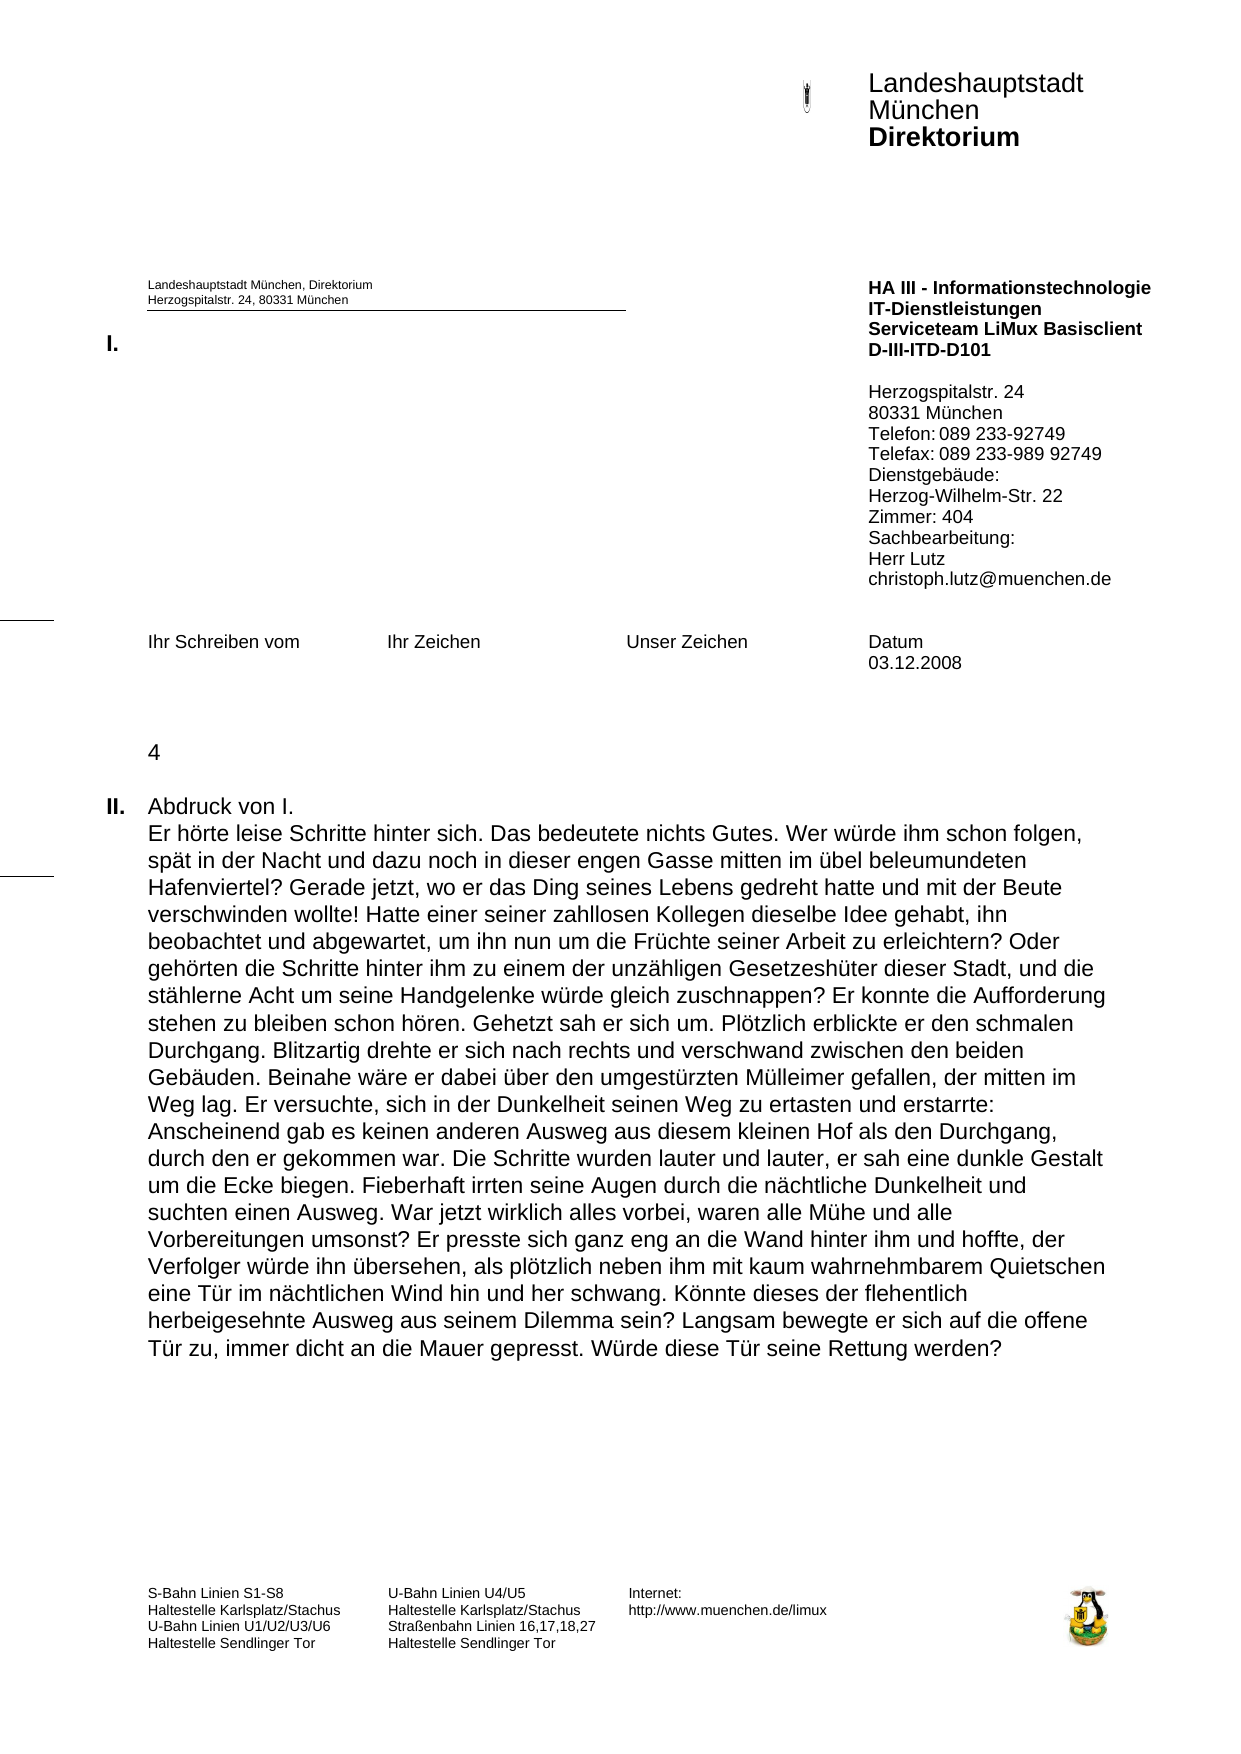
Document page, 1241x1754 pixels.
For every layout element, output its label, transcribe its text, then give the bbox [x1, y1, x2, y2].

text Landeshauptstadt [868, 71, 1199, 98]
table_header U-Bahn Linien U4/U5 Haltestelle Karlsplatz/Stachus Straßenbahn Linien 16,17,18,27 Haltestelle Sendlinger Tor [388, 1551, 628, 1652]
text München [868, 98, 1199, 125]
text HA III - Informationstechnologie IT-Dienstleistungen Serviceteam LiMux Basisclient [868, 277, 1199, 340]
table_header S-Bahn Linien S1-S8 Haltestelle Karlsplatz/Stachus U-Bahn Linien U1/U2/U3/U6 Haltestelle Sendlinger Tor [148, 1551, 388, 1652]
text 03.12.2008 [868, 653, 1108, 673]
text D-III-ITD-D101 [868, 340, 1199, 361]
text Direktorium [868, 125, 1199, 152]
picture [1063, 1585, 1109, 1647]
text Landeshauptstadt München, Direktorium [148, 277, 626, 292]
text II. Abdruck von I. [106, 793, 1109, 820]
table_header Internet: http://www.muenchen.de/limux [628, 1551, 869, 1652]
text Herzogspitalstr. 24 80331 München Telefon: 089 233-92749 Telefax: 089 233-989 92749 Dienstgebäude: Herzog-Wilhelm-Str. 22 Zimmer: 404 Sachbearbeitung: Herr Lutz christoph.lutz@muenchen.de [868, 382, 1199, 590]
text Unser Zeichen [626, 632, 833, 653]
text Ihr Zeichen [387, 632, 593, 653]
text Ihr Schreiben vom [148, 632, 354, 653]
picture [803, 80, 811, 113]
text Datum [868, 632, 1108, 653]
text 4 [148, 738, 1109, 766]
text I. [106, 331, 136, 356]
text Er hörte leise Schritte hinter sich. Das bedeutete nichts Gutes. Wer würde ihm schon folgen, spät in der Nacht und dazu noch in dieser engen Gasse mitten im übel beleumundeten Hafenviertel? Gerade jetzt, wo er das Ding seines Lebens gedreht hatte und mit der Beute verschwinden wollte! Hatte einer seiner zahllosen Kollegen dieselbe Idee gehabt, ihn beobachtet und abgewartet, um ihn nun um die Früchte seiner Arbeit zu erleichtern? Oder gehörten die Schritte hinter ihm zu einem der unzähligen Gesetzeshüter dieser Stadt, und die stählerne Acht um seine Handgelenke würde gleich zuschnappen? Er konnte die Aufforderung stehen zu bleiben schon hören. Gehetzt sah er sich um. Plötzlich erblickte er den schmalen Durchgang. Blitzartig drehte er sich nach rechts und verschwand zwischen den beiden Gebäuden. Beinahe wäre er dabei über den umgestürzten Mülleimer gefallen, der mitten im Weg lag. Er versuchte, sich in der Dunkelheit seinen Weg zu ertasten und erstarrte: Anscheinend gab es keinen anderen Ausweg aus diesem kleinen Hof als den Durchgang, durch den er gekommen war. Die Schritte wurden lauter und lauter, er sah eine dunkle Gestalt um die Ecke biegen. Fieberhaft irrten seine Augen durch die nächtliche Dunkelheit und suchten einen Ausweg. War jetzt wirklich alles vorbei, waren alle Mühe und alle Vorbereitungen umsonst? Er presste sich ganz eng an die Wand hinter ihm und hoffte, der Verfolger würde ihn übersehen, als plötzlich neben ihm mit kaum wahrnehmbarem Quietschen eine Tür im nächtlichen Wind hin und her schwang. Könnte dieses der flehentlich herbeigesehnte Ausweg aus seinem Dilemma sein? Langsam bewegte er sich auf die offene Tür zu, immer dicht an die Mauer gepresst. Würde diese Tür seine Rettung werden? [148, 820, 1109, 1361]
text Herzogspitalstr. 24, 80331 München [148, 292, 626, 307]
table_header [869, 1551, 1110, 1652]
